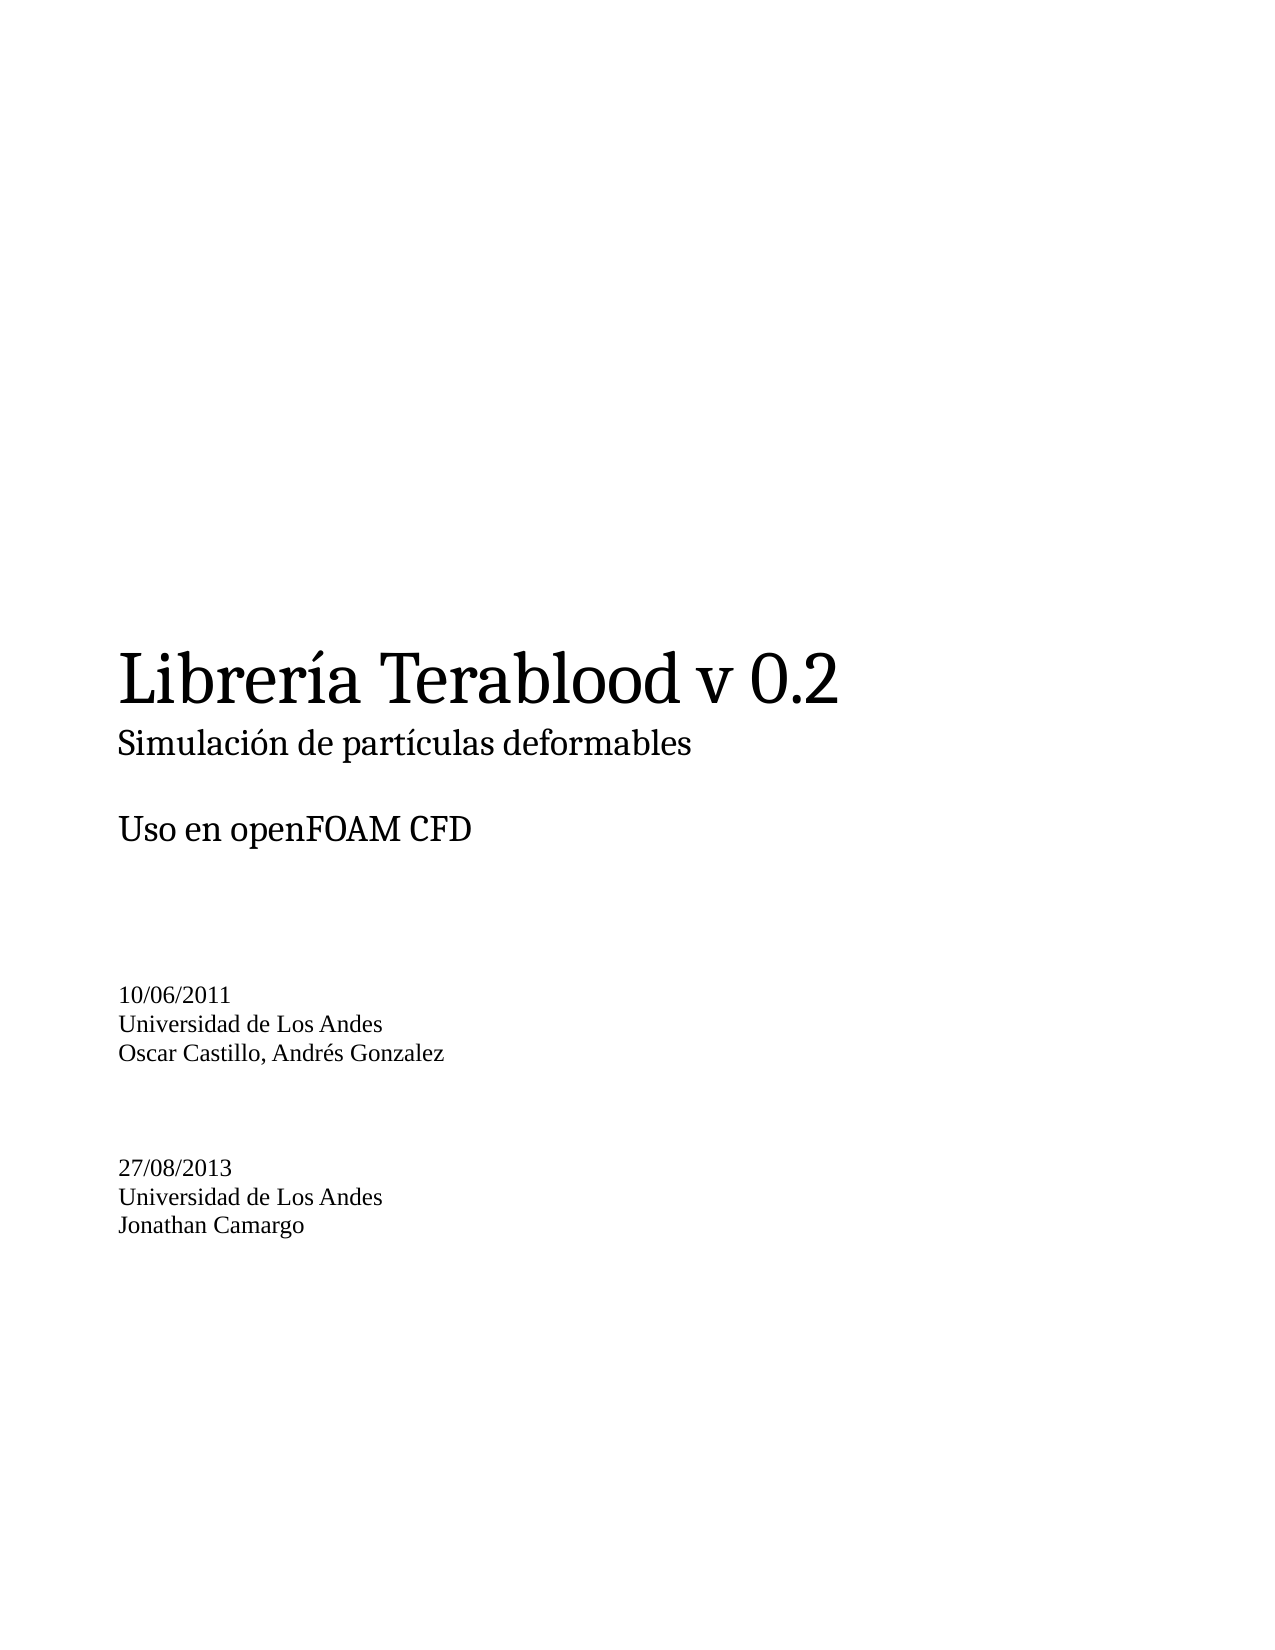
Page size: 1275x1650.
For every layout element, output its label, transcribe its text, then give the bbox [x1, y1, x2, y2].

text Oscar Castillo, Andrés Gonzalez [118, 1038, 1157, 1067]
text Universidad de Los Andes [118, 1009, 1157, 1038]
text 10/06/2011 [118, 981, 1157, 1009]
text Librería Terablood v 0.2 [118, 636, 1157, 722]
text Jonathan Camargo [118, 1211, 1157, 1239]
text 27/08/2013 [118, 1153, 1157, 1182]
text Uso en openFOAM CFD [118, 808, 1157, 851]
text Simulación de partículas deformables [118, 722, 1157, 765]
text Universidad de Los Andes [118, 1182, 1157, 1211]
